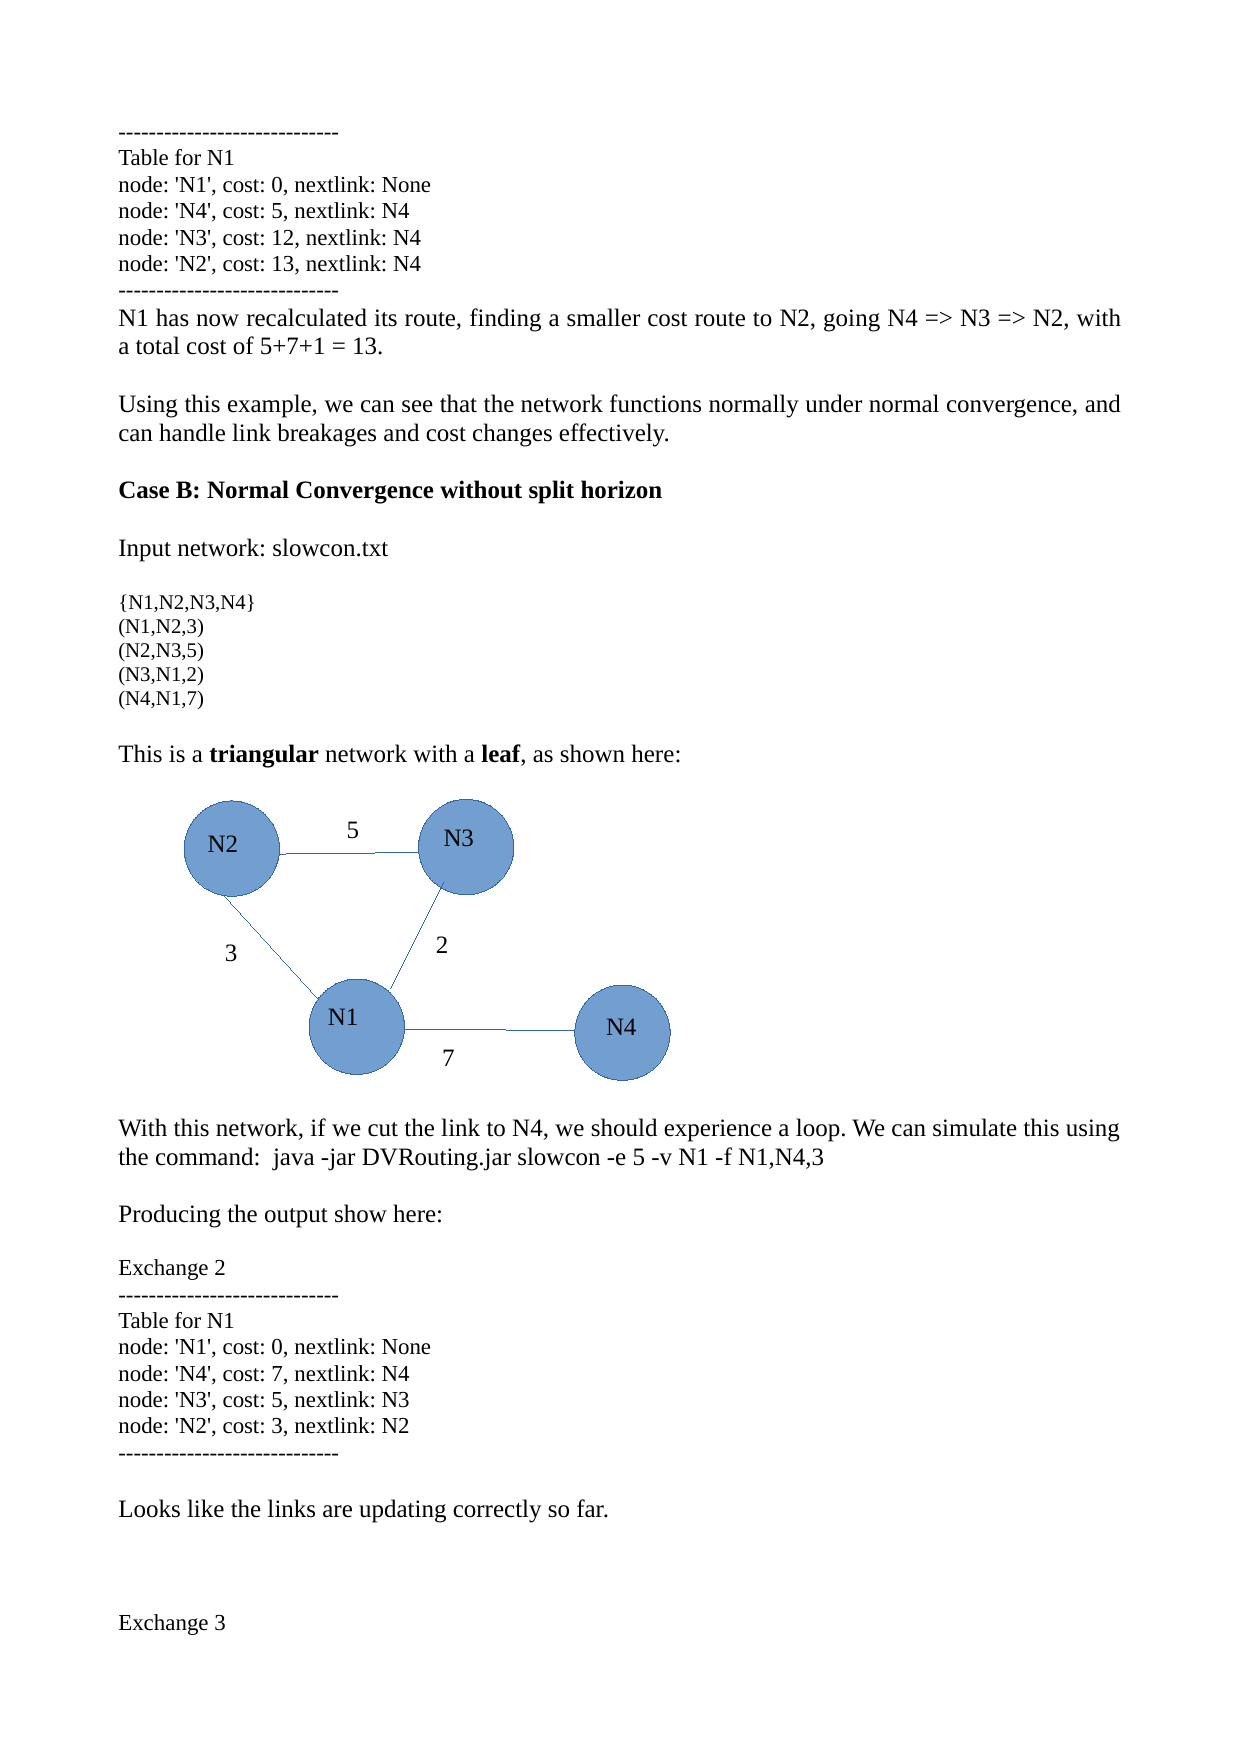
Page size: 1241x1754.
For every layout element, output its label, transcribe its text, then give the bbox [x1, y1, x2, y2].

text {N1,N2,N3,N4} [118, 590, 1122, 614]
text N1 has now recalculated its route, finding a smaller cost route to N2, going N4 => N3 => N2, with a total cost of 5+7+1 = 13. [118, 303, 1122, 360]
text node: 'N2', cost: 13, nextlink: N4 [118, 250, 1122, 276]
text Producing the output show here: [118, 1199, 1122, 1228]
text Using this example, we can see that the network functions normally under normal convergence, and can handle link breakages and cost changes effectively. [118, 389, 1122, 446]
text (N1,N2,3) [118, 614, 1122, 638]
text (N3,N1,2) [118, 662, 1122, 686]
text (N4,N1,7) [118, 686, 1122, 710]
text With this network, if we cut the link to N4, we should experience a loop. We can simulate this using the command: java -jar DVRouting.jar slowcon -e 5 -v N1 -f N1,N4,3 [118, 1113, 1122, 1170]
text node: 'N1', cost: 0, nextlink: None [118, 171, 1122, 197]
text Input network: slowcon.txt [118, 533, 1122, 561]
text Looks like the links are updating correctly so far. [118, 1494, 1122, 1523]
text node: 'N1', cost: 0, nextlink: None [118, 1333, 1122, 1360]
text ----------------------------- [118, 118, 1122, 144]
text node: 'N4', cost: 5, nextlink: N4 [118, 197, 1122, 223]
text node: 'N2', cost: 3, nextlink: N2 [118, 1412, 1122, 1439]
text (N2,N3,5) [118, 638, 1122, 662]
text ----------------------------- [118, 1439, 1122, 1465]
text node: 'N3', cost: 5, nextlink: N3 [118, 1386, 1122, 1412]
text Table for N1 [118, 144, 1122, 171]
text Exchange 2 [118, 1254, 1122, 1281]
text This is a triangular network with a leaf, as shown here: [118, 739, 1122, 768]
text node: 'N3', cost: 12, nextlink: N4 [118, 223, 1122, 250]
text ----------------------------- [118, 276, 1122, 303]
text Table for N1 [118, 1307, 1122, 1333]
text Exchange 3 [118, 1609, 1122, 1635]
text ----------------------------- [118, 1281, 1122, 1307]
text node: 'N4', cost: 7, nextlink: N4 [118, 1360, 1122, 1386]
text Case B: Normal Convergence without split horizon [118, 475, 1122, 504]
